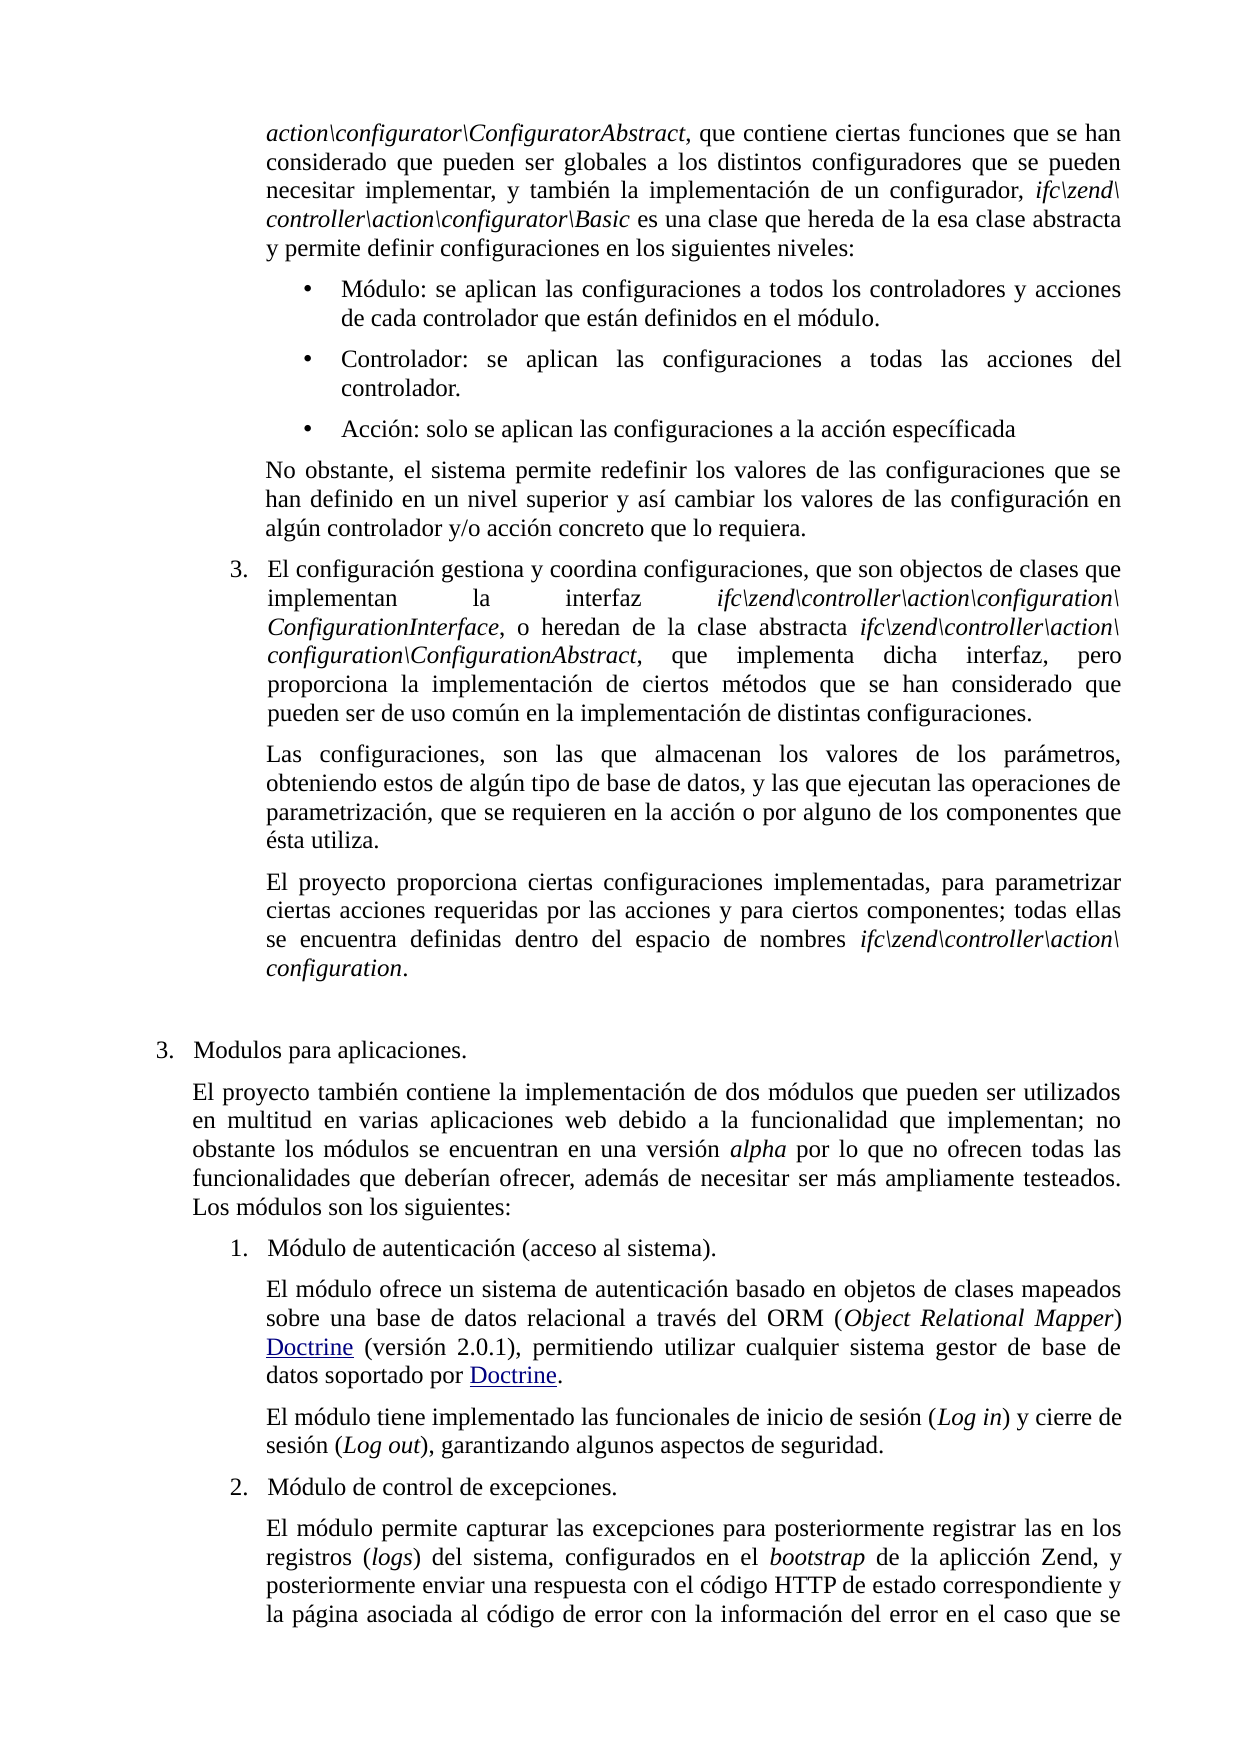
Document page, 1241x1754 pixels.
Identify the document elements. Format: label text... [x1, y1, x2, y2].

list Acción: solo se aplican las configuraciones a la acción específicada [303, 414, 1122, 443]
text No obstante, el sistema permite redefinir los valores de las configuraciones que se han definido en un nivel superior y así cambiar los valores de las configuración en algún controlador y/o acción concreto que lo requiera. [265, 456, 1122, 542]
text El módulo permite capturar las excepciones para posteriormente registrar las en los registros (logs) del sistema, configurados en el bootstrap de la aplicción Zend, y posteriormente enviar una respuesta con el código HTTP de estado correspondiente y la página asociada al código de error con la información del error en el caso que se [266, 1513, 1122, 1628]
text Las configuraciones, son las que almacenan los valores de los parámetros, obteniendo estos de algún tipo de base de datos, y las que ejecutan las operaciones de parametrización, que se requieren en la acción o por alguno de los componentes que ésta utiliza. [266, 739, 1122, 854]
list Controlador: se aplican las configuraciones a todas las acciones del controlador. [303, 344, 1122, 402]
text El módulo tiene implementado las funcionales de inicio de sesión (Log in) y cierre de sesión (Log out), garantizando algunos aspectos de seguridad. [266, 1402, 1122, 1459]
list El configuración gestiona y coordina configuraciones, que son objectos de clases que implementan la interfaz ifc\zend\controller\action\configuration\ConfigurationInterface, o heredan de la clase abstracta ifc\zend\controller\action\configuration\ConfigurationAbstract, que implementa dicha interfaz, pero proporciona la implementación de ciertos métodos que se han considerado que pueden ser de uso común en la implementación de distintas configuraciones. [229, 554, 1122, 727]
text El proyecto también contiene la implementación de dos módulos que pueden ser utilizados en multitud en varias aplicaciones web debido a la funcionalidad que implementan; no obstante los módulos se encuentran en una versión alpha por lo que no ofrecen todas las funcionalidades que deberían ofrecer, además de necesitar ser más ampliamente testeados. Los módulos son los siguientes: [192, 1077, 1122, 1221]
list Módulo de control de excepciones. [229, 1472, 1122, 1501]
text El módulo ofrece un sistema de autenticación basado en objetos de clases mapeados sobre una base de datos relacional a través del ORM (Object Relational Mapper) Doctrine (versión 2.0.1), permitiendo utilizar cualquier sistema gestor de base de datos soportado por Doctrine. [266, 1274, 1122, 1389]
list Módulo de autenticación (acceso al sistema). [229, 1233, 1122, 1262]
text action\configurator\ConfiguratorAbstract, que contiene ciertas funciones que se han considerado que pueden ser globales a los distintos configuradores que se pueden necesitar implementar, y también la implementación de un configurador, ifc\zend\controller\action\configurator\Basic es una clase que hereda de la esa clase abstracta y permite definir configuraciones en los siguientes niveles: [266, 118, 1122, 262]
text El proyecto proporciona ciertas configuraciones implementadas, para parametrizar ciertas acciones requeridas por las acciones y para ciertos componentes; todas ellas se encuentra definidas dentro del espacio de nombres ifc\zend\controller\action\configuration. [266, 867, 1122, 982]
list Módulo: se aplican las configuraciones a todos los controladores y acciones de cada controlador que están definidos en el módulo. [303, 274, 1122, 332]
list Modulos para aplicaciones. [156, 1036, 1122, 1064]
